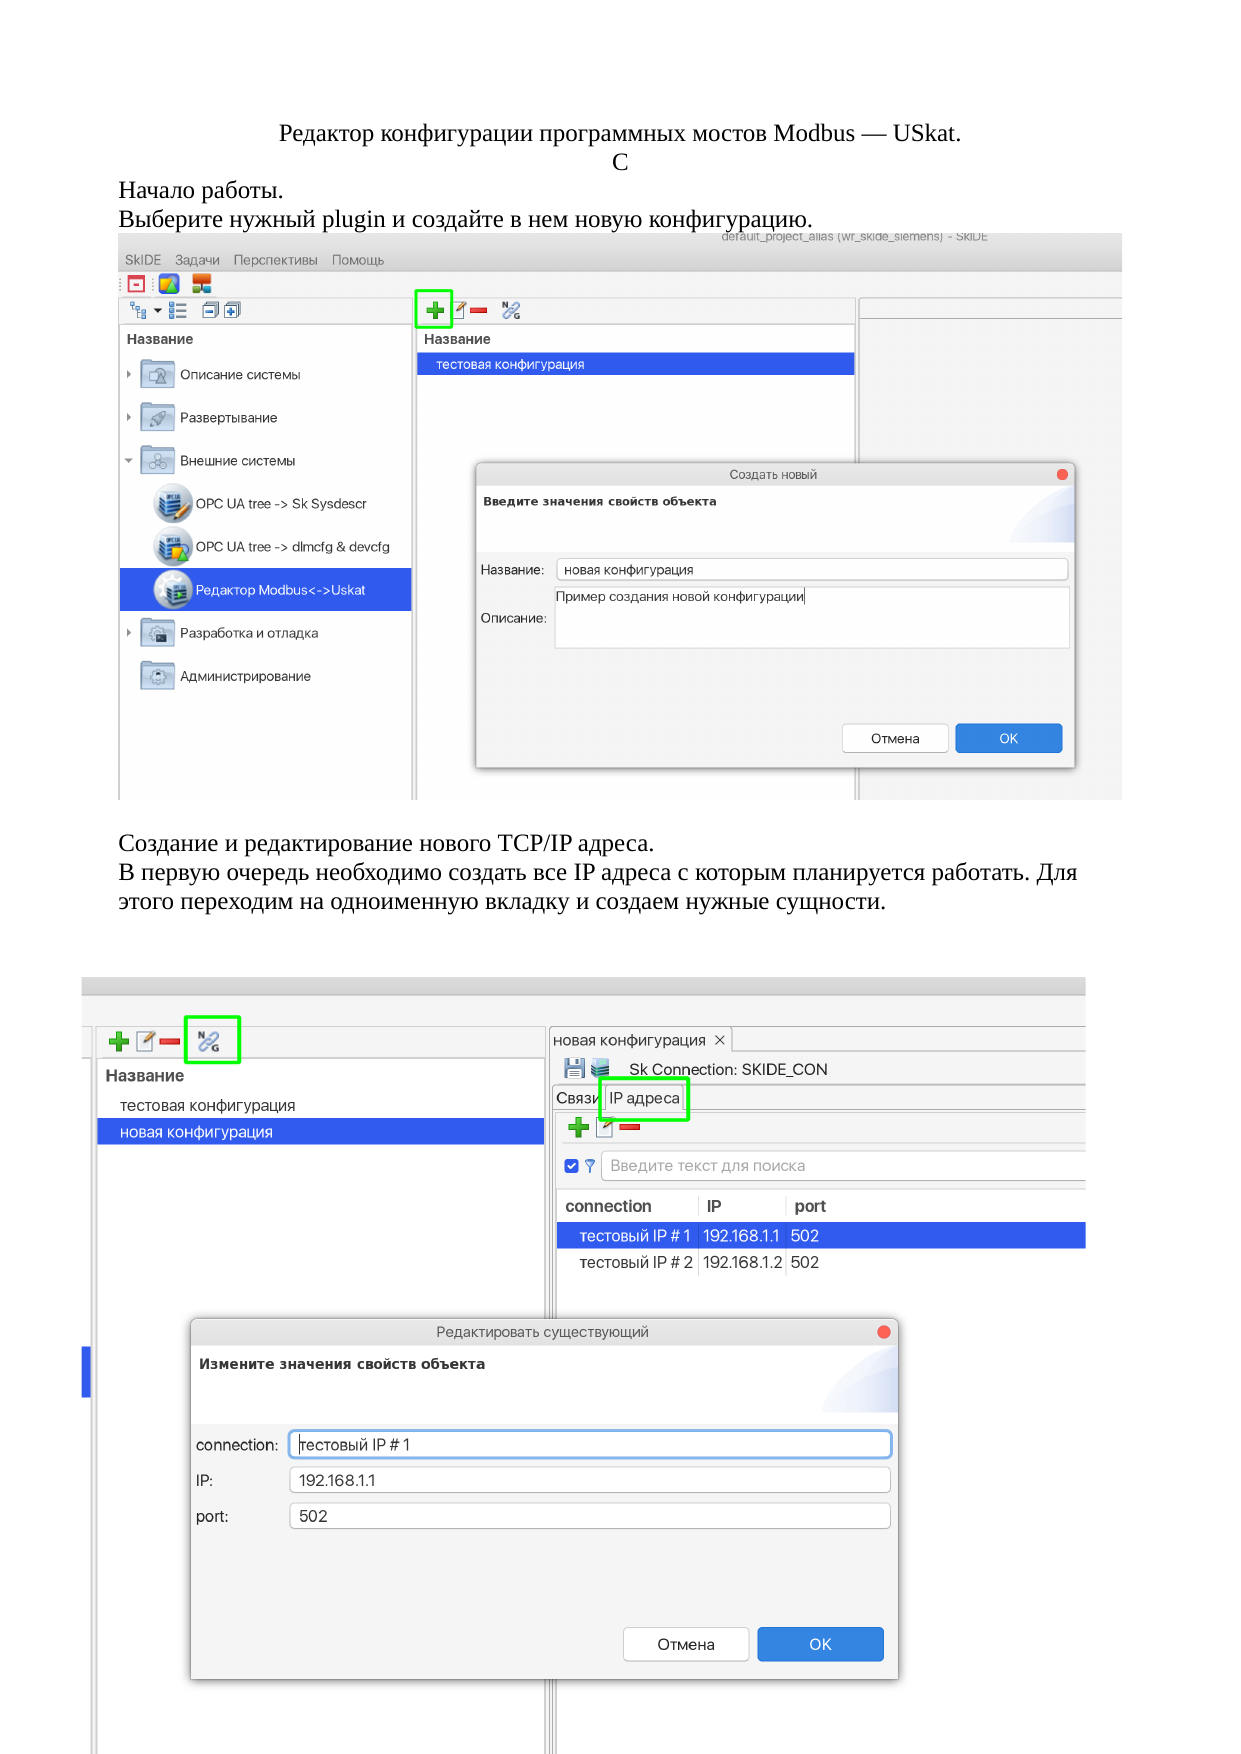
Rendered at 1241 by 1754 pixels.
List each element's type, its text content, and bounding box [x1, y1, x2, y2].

picture [81, 977, 1086, 1754]
text Создание и редактирование нового TCP/IP адреса. [118, 828, 1122, 857]
text Редактор конфигурации программных мостов Modbus — USkat. [118, 118, 1122, 147]
picture [118, 233, 1123, 800]
text Выберите нужный plugin и создайте в нем новую конфигурацию. [118, 204, 1122, 233]
text В первую очередь необходимо создать все IP адреса с которым планируется работать. Для этого переходим на одноименную вкладку и создаем нужные сущности. [118, 857, 1122, 914]
text С [118, 147, 1122, 176]
text Начало работы. [118, 176, 1122, 204]
